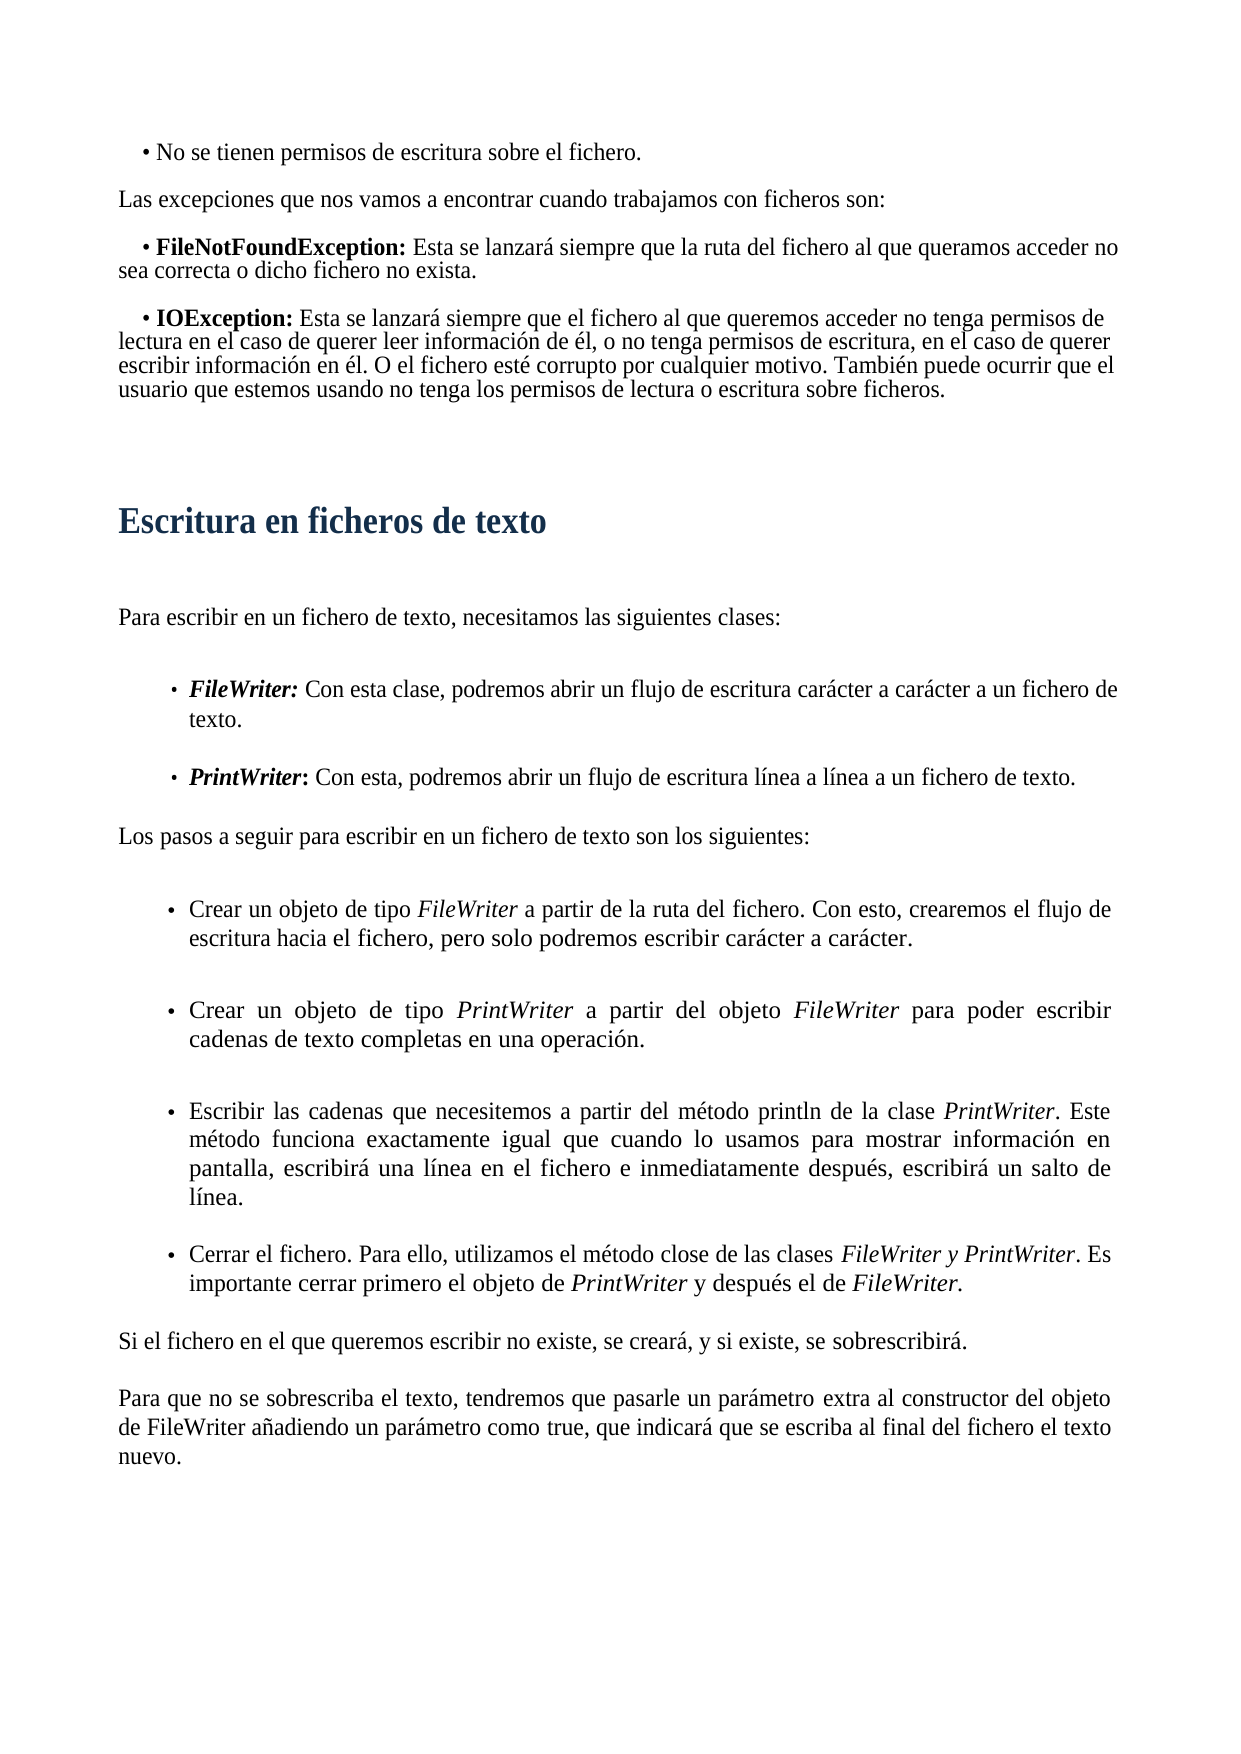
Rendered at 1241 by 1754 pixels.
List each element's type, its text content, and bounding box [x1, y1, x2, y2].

list Cerrar el fichero. Para ello, utilizamos el método close de las clases FileWriter y PrintWriter. Es importante cerrar primero el objeto de PrintWriter y después el de FileWriter. [167, 1239, 1111, 1297]
list Las excepciones que nos vamos a encontrar cuando trabajamos con ficheros son: [118, 189, 1123, 213]
list FileWriter: Con esta clase, podremos abrir un flujo de escritura carácter a carácter a un fichero de texto. [170, 674, 1123, 733]
list • FileNotFoundException: Esta se lanzará siempre que la ruta del fichero al que queramos acceder no sea correcta o dicho fichero no exista. [118, 236, 1123, 284]
subtitle Escritura en ficheros de texto [118, 498, 1123, 541]
list Crear un objeto de tipo PrintWriter a partir del objeto FileWriter para poder escribir cadenas de texto completas en una operación. [167, 995, 1111, 1052]
list Para que no se sobrescriba el texto, tendremos que pasarle un parámetro extra al constructor del objeto de FileWriter añadiendo un parámetro como true, que indicará que se escriba al final del fichero el texto nuevo. [118, 1383, 1111, 1469]
list Crear un objeto de tipo FileWriter a partir de la ruta del fichero. Con esto, crearemos el flujo de escritura hacia el fichero, pero solo podremos escribir carácter a carácter. [167, 894, 1111, 952]
list PrintWriter: Con esta, podremos abrir un flujo de escritura línea a línea a un fichero de texto. [170, 762, 1123, 792]
text Para escribir en un fichero de texto, necesitamos las siguientes clases: [118, 602, 1123, 630]
list • IOException: Esta se lanzará siempre que el fichero al que queremos acceder no tenga permisos de lectura en el caso de querer leer información de él, o no tenga permisos de escritura, en el caso de querer escribir información en él. O el fichero esté corrupto por cualquier motivo. También puede ocurrir que el usuario que estemos usando no tenga los permisos de lectura o escritura sobre ficheros. [118, 307, 1123, 402]
list Escribir las cadenas que necesitemos a partir del método println de la clase PrintWriter. Este método funciona exactamente igual que cuando lo usamos para mostrar información en pantalla, escribirá una línea en el fichero e inmediatamente después, escribirá un salto de línea. [167, 1096, 1111, 1211]
text Los pasos a seguir para escribir en un fichero de texto son los siguientes: [118, 821, 1123, 850]
list Si el fichero en el que queremos escribir no existe, se creará, y si existe, se sobrescribirá. [118, 1326, 1111, 1354]
list • No se tienen permisos de escritura sobre el fichero. [118, 142, 1123, 165]
